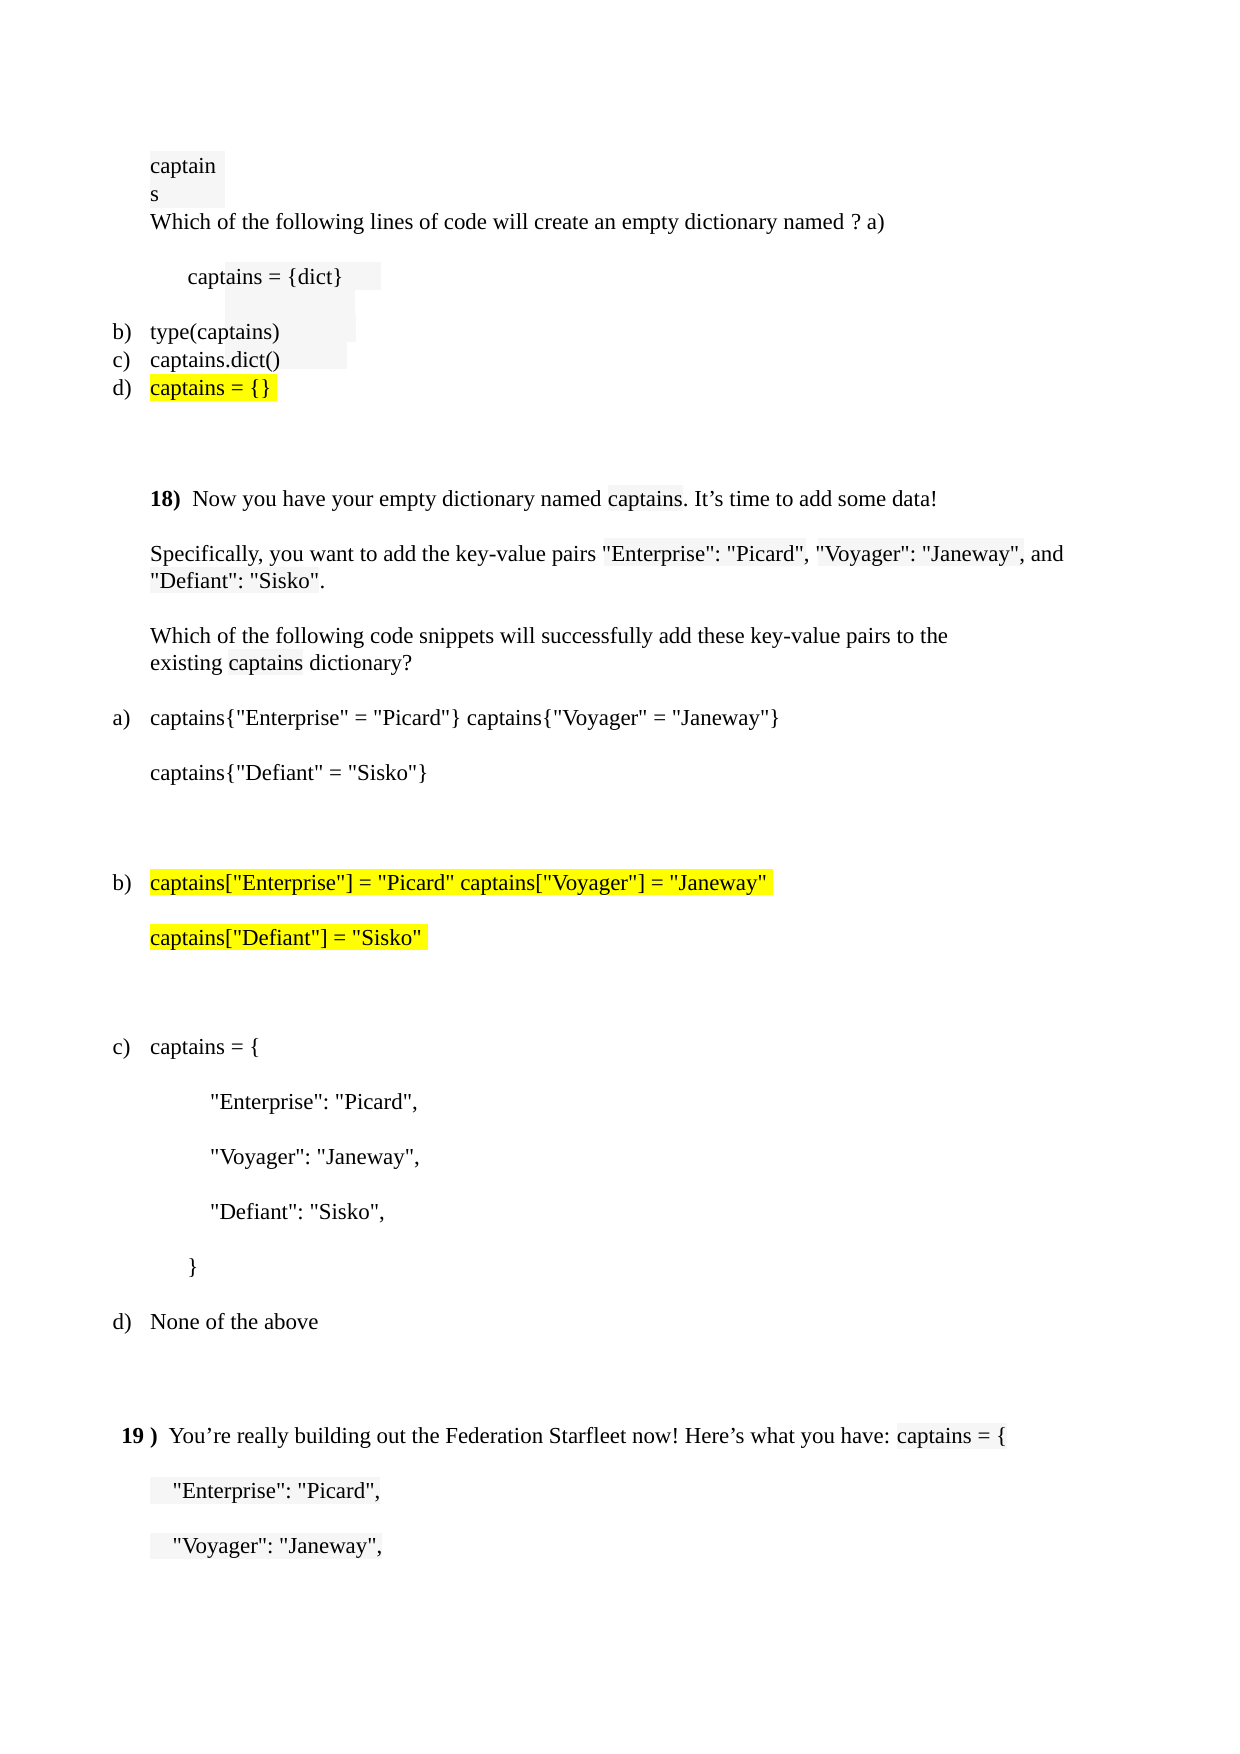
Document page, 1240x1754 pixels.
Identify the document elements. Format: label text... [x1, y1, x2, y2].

list captains = {} [112, 374, 1069, 401]
list captains.dict() [112, 346, 1069, 373]
text "Defiant": "Sisko", [187, 1198, 1069, 1225]
list type(captains) [112, 318, 225, 345]
text Specifically, you want to add the key-value pairs "Enterprise": "Picard", "Voyager": "Janeway", and "Defiant": "Sisko". [150, 540, 604, 566]
list captains = { [112, 1033, 876, 1060]
list captains["Enterprise"] = "Picard" captains["Voyager"] = "Janeway" captains["Defiant"] = "Sisko" [112, 869, 876, 950]
table_header captains [150, 151, 225, 208]
list None of the above [112, 1308, 876, 1335]
text } [187, 1253, 1069, 1280]
text 18) Now you have your empty dictionary named captains. It’s time to add some data! [150, 485, 1069, 511]
text "Enterprise": "Picard", [187, 1088, 1069, 1115]
text "Voyager": "Janeway", [149, 1532, 1086, 1559]
text Which of the following code snippets will successfully add these key-value pairs to the existing captains dictionary? [150, 622, 1026, 675]
text "Voyager": "Janeway", [187, 1143, 1069, 1170]
list ) You’re really building out the Federation Starfleet now! Here’s what you have: captains = { [121, 1422, 1045, 1449]
text Which of the following lines of code will create an empty dictionary named ? a) captains = {dict} [150, 208, 960, 290]
list type(captains) [347, 318, 1069, 345]
list captains{"Enterprise" = "Picard"} captains{"Voyager" = "Janeway"} captains{"Defiant" = "Sisko"} [112, 704, 876, 785]
text "Enterprise": "Picard", [149, 1477, 1086, 1504]
